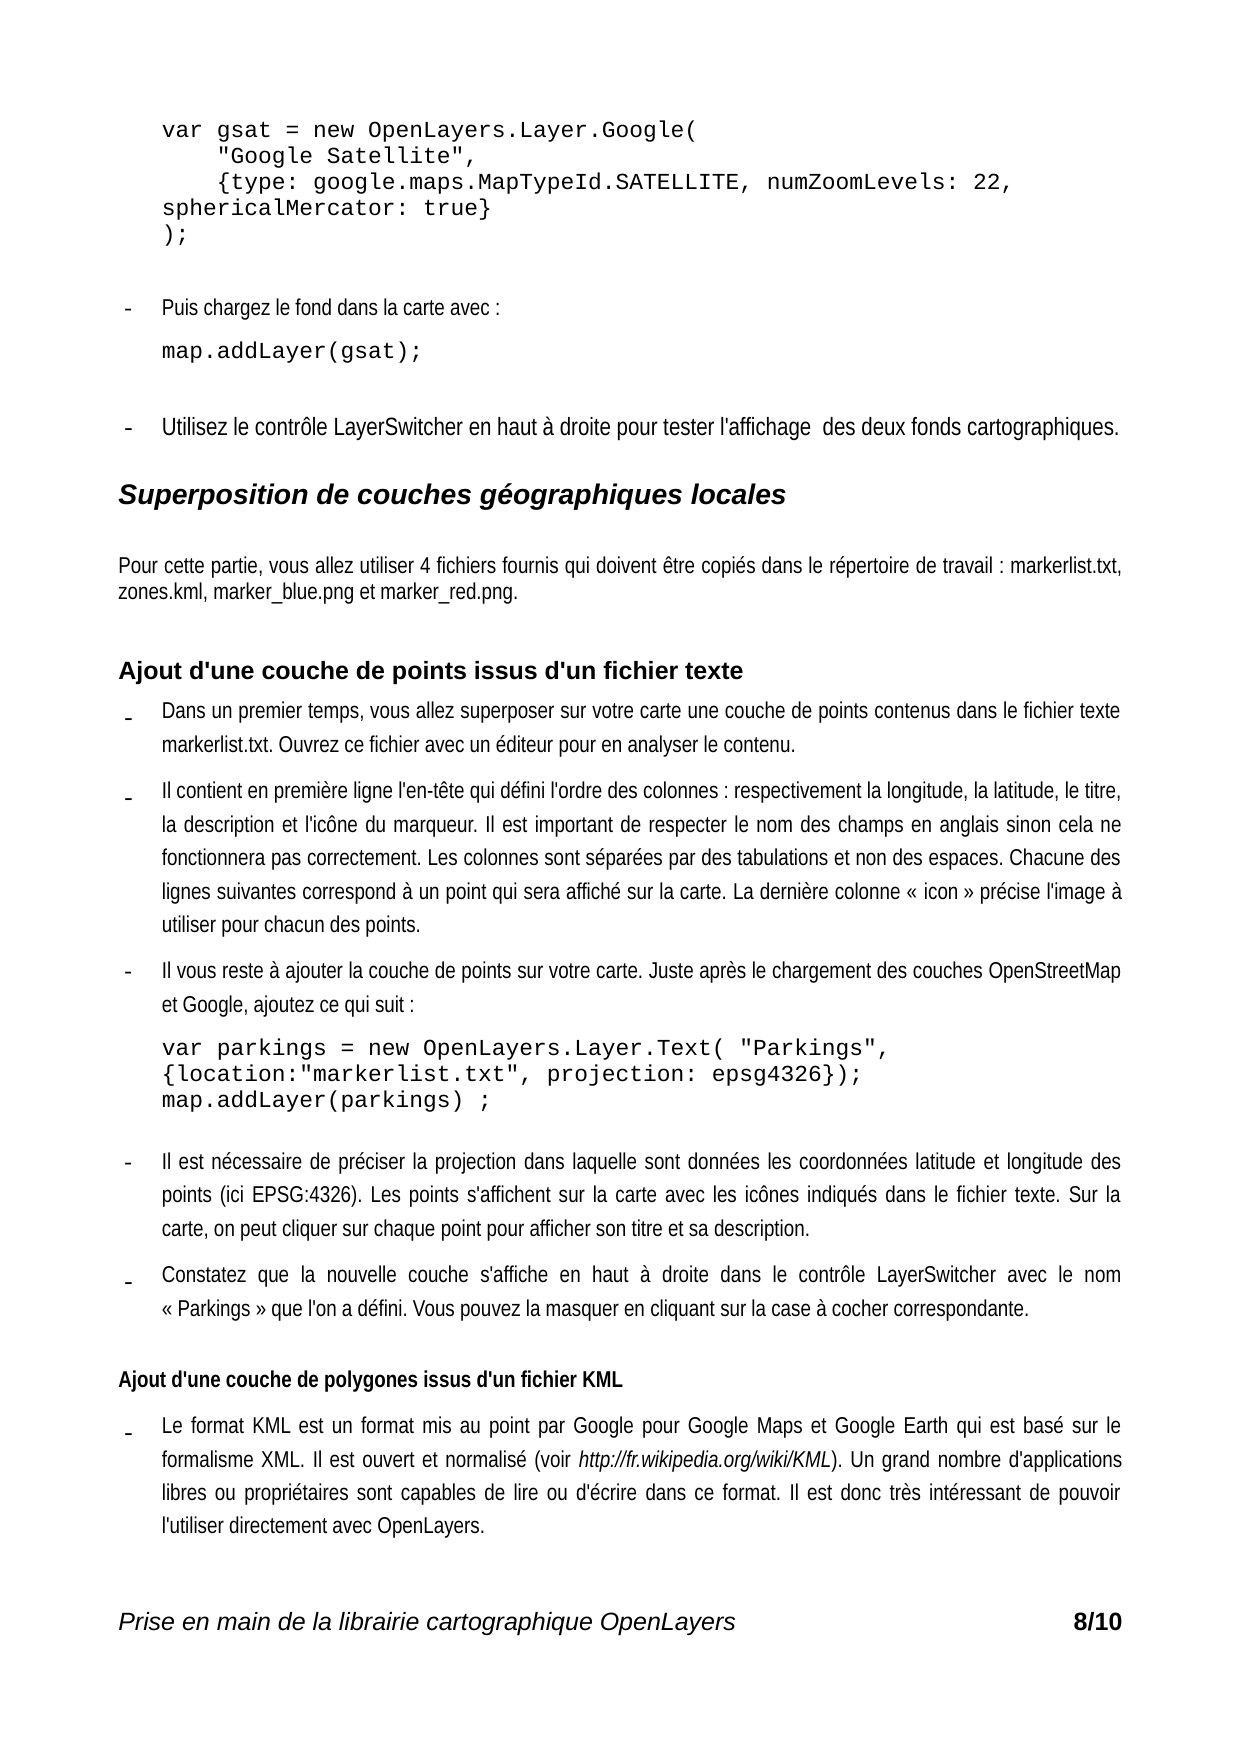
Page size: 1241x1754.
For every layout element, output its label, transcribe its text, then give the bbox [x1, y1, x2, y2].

list Utilisez le contrôle LayerSwitcher en haut à droite pour tester l'affichage des deux fonds cartographiques. [124, 412, 1122, 441]
list "Google Satellite", [124, 144, 1122, 170]
list Puis chargez le fond dans la carte avec : [124, 294, 1122, 327]
list Constatez que la nouvelle couche s'affiche en haut à droite dans le contrôle LayerSwitcher avec le nom « Parkings » que l'on a défini. Vous pouvez la masquer en cliquant sur la case à cocher correspondante. [124, 1261, 1122, 1328]
subtitle Ajout d'une couche de polygones issus d'un fichier KML [118, 1366, 1122, 1399]
list Il est nécessaire de préciser la projection dans laquelle sont données les coordonnées latitude et longitude des points (ici EPSG:4326). Les points s'affichent sur la carte avec les icônes indiqués dans le fichier texte. Sur la carte, on peut cliquer sur chaque point pour afficher son titre et sa description. [124, 1148, 1122, 1248]
list {type: google.maps.MapTypeId.SATELLITE, numZoomLevels: 22, sphericalMercator: true} [124, 170, 1122, 222]
list map.addLayer(gsat); [124, 340, 1122, 366]
list Le format KML est un format mis au point par Google pour Google Maps et Google Earth qui est basé sur le formalisme XML. Il est ouvert et normalisé (voir http://fr.wikipedia.org/wiki/KML). Un grand nombre d'applications libres ou propriétaires sont capables de lire ou d'écrire dans ce format. Il est donc très intéressant de pouvoir l'utiliser directement avec OpenLayers. [124, 1412, 1122, 1546]
list var gsat = new OpenLayers.Layer.Google( [124, 118, 1122, 144]
subtitle Ajout d'une couche de points issus d'un fichier texte [118, 656, 1122, 684]
text Pour cette partie, vous allez utiliser 4 fichiers fournis qui doivent être copiés dans le répertoire de travail : markerlist.txt, zones.kml, marker_blue.png et marker_red.png. [118, 552, 1122, 604]
list Il contient en première ligne l'en-tête qui défini l'ordre des colonnes : respectivement la longitude, la latitude, le titre, la description et l'icône du marqueur. Il est important de respecter le nom des champs en anglais sinon cela ne fonctionnera pas correctement. Les colonnes sont séparées par des tabulations et non des espaces. Chacune des lignes suivantes correspond à un point qui sera affiché sur la carte. La dernière colonne « icon » précise l'image à utiliser pour chacun des points. [124, 777, 1122, 945]
list Il vous reste à ajouter la couche de points sur votre carte. Juste après le chargement des couches OpenStreetMap et Google, ajoutez ce qui suit : [124, 957, 1122, 1024]
subtitle Superposition de couches géographiques locales [118, 478, 1122, 511]
list var parkings = new OpenLayers.Layer.Text( "Parkings", {location:"markerlist.txt", projection: epsg4326}); [124, 1037, 1122, 1088]
list Dans un premier temps, vous allez superposer sur votre carte une couche de points contenus dans le fichier texte markerlist.txt. Ouvrez ce fichier avec un éditeur pour en analyser le contenu. [124, 697, 1122, 764]
list map.addLayer(parkings) ; [124, 1088, 1122, 1114]
list ); [124, 222, 1122, 248]
